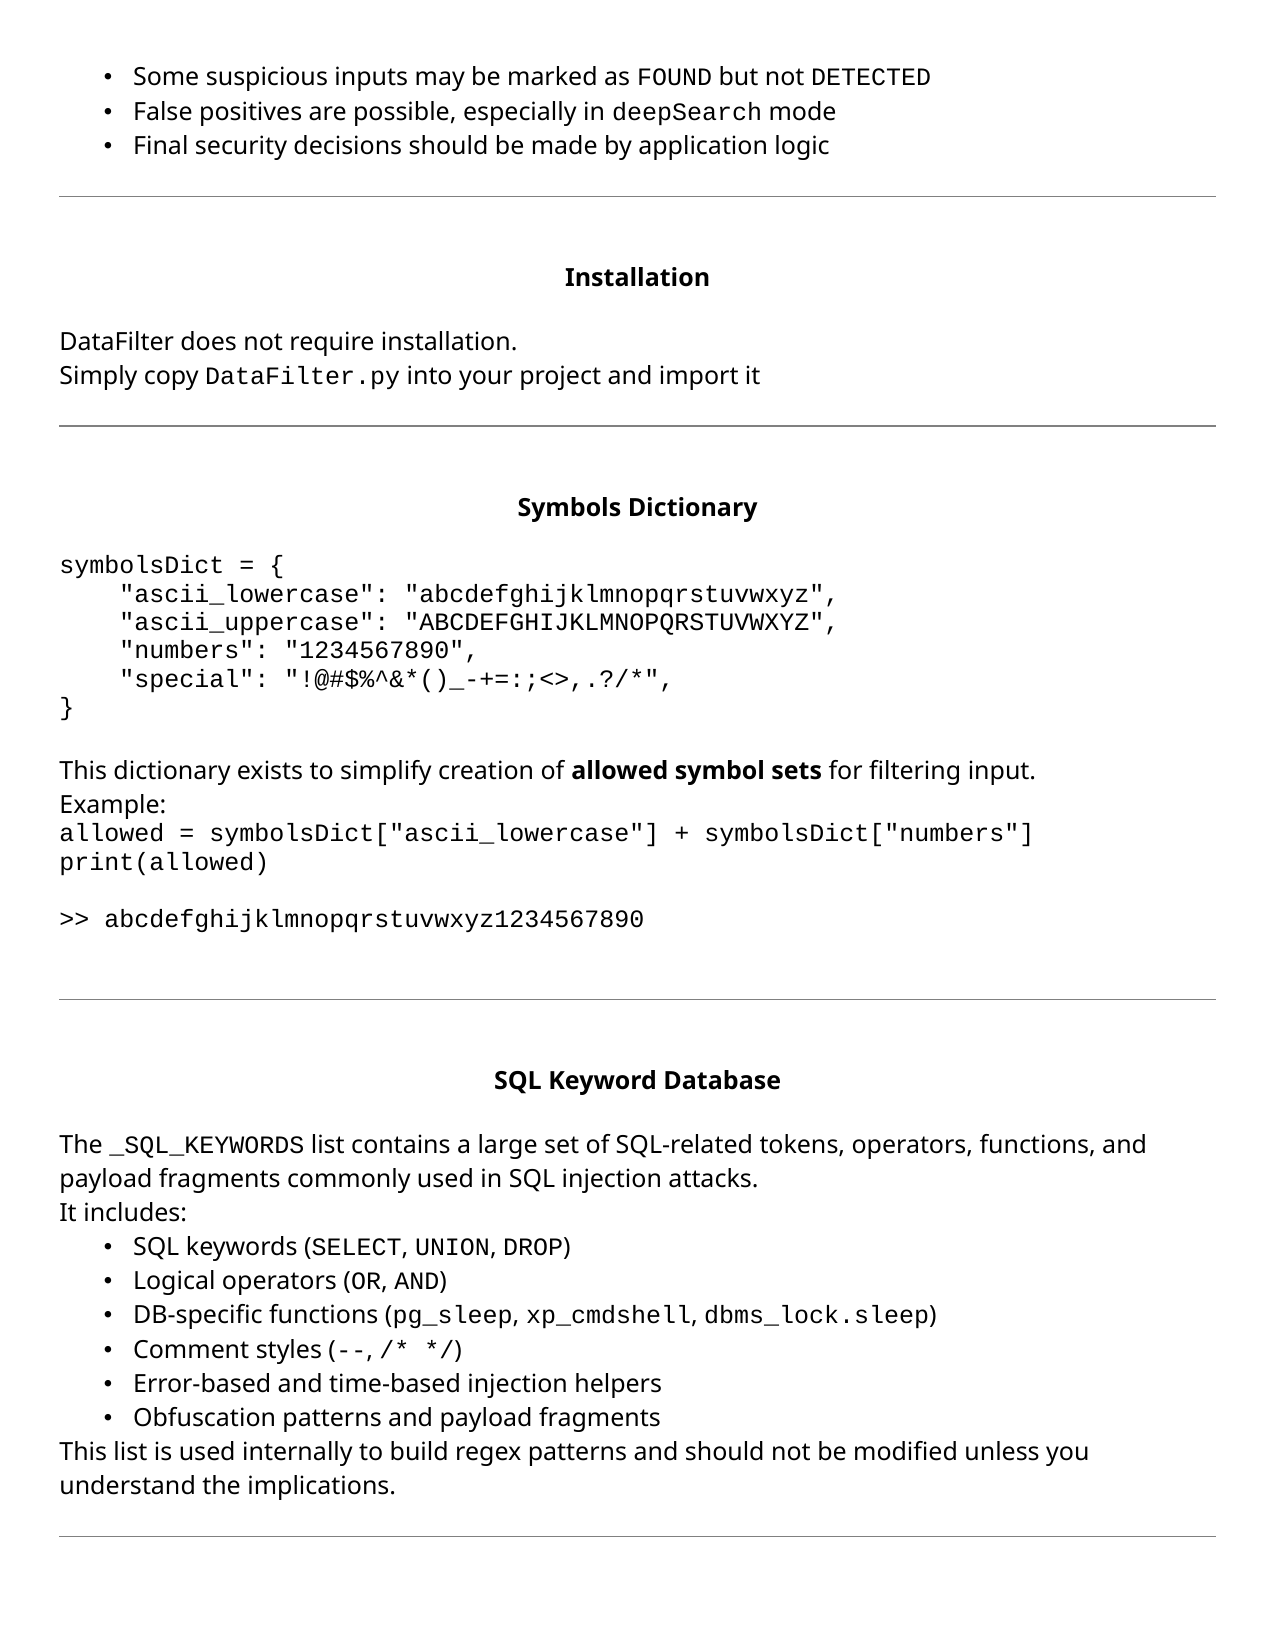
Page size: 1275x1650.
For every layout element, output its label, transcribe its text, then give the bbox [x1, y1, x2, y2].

list Obfuscation patterns and payload fragments [103, 1400, 1216, 1434]
list False positives are possible, especially in deepSearch mode [103, 93, 1216, 128]
text "ascii_uppercase": "ABCDEFGHIJKLMNOPQRSTUVWXYZ", [59, 610, 1216, 638]
list DB-specific functions (pg_sleep, xp_cmdshell, dbms_lock.sleep) [103, 1297, 1216, 1331]
list Logical operators (OR, AND) [103, 1263, 1216, 1297]
text This dictionary exists to simplify creation of allowed symbol sets for filtering input. [59, 753, 1216, 787]
list Some suspicious inputs may be marked as FOUND but not DETECTED [103, 59, 1216, 93]
subtitle Symbols Dictionary [59, 489, 1216, 524]
list Final security decisions should be made by application logic [103, 128, 1216, 162]
text allowed = symbolsDict["ascii_lowercase"] + symbolsDict["numbers"] print(allowed) [59, 821, 1216, 877]
list Comment styles (--, /* */) [103, 1331, 1216, 1366]
text Example: [59, 787, 1216, 821]
text symbolsDict = { [59, 553, 1216, 581]
text "special": "!@#$%^&*()_-+=:;<>,.?/*", [59, 666, 1216, 695]
text It includes: [59, 1194, 1216, 1229]
text >> abcdefghijklmnopqrstuvwxyz1234567890 [59, 907, 1216, 935]
list Error-based and time-based injection helpers [103, 1366, 1216, 1400]
subtitle Installation [59, 260, 1216, 294]
text The _SQL_KEYWORDS list contains a large set of SQL-related tokens, operators, functions, and payload fragments commonly used in SQL injection attacks. [59, 1126, 1216, 1194]
subtitle SQL Keyword Database [59, 1063, 1216, 1097]
text DataFilter does not require installation. [59, 323, 1216, 357]
list SQL keywords (SELECT, UNION, DROP) [103, 1229, 1216, 1263]
text "numbers": "1234567890", [59, 638, 1216, 666]
text "ascii_lowercase": "abcdefghijklmnopqrstuvwxyz", [59, 581, 1216, 610]
text Simply copy DataFilter.py into your project and import it [59, 357, 1216, 392]
text } [59, 695, 1216, 723]
text This list is used internally to build regex patterns and should not be modified unless you understand the implications. [59, 1434, 1216, 1502]
